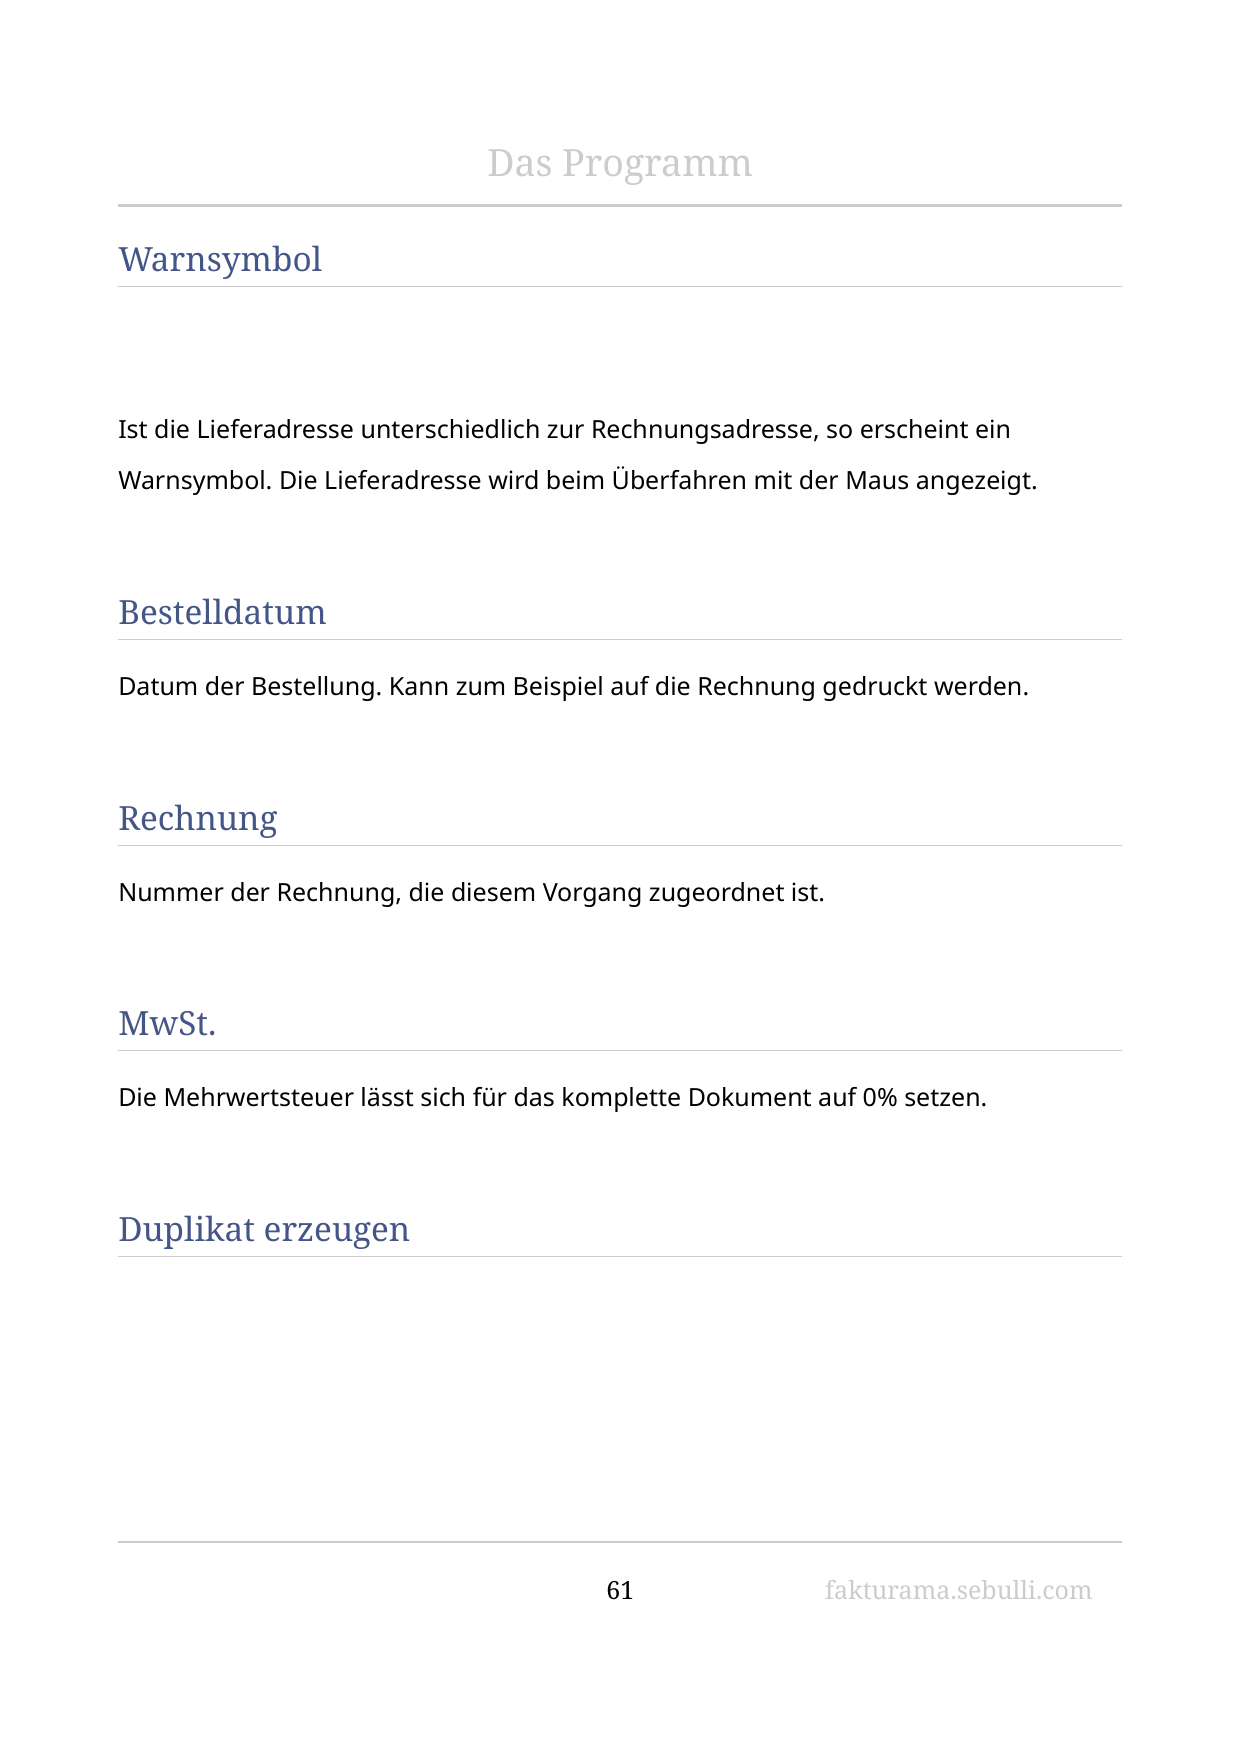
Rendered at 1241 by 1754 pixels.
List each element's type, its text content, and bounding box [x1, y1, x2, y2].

text Datum der Bestellung. Kann zum Beispiel auf die Rechnung gedruckt werden. [118, 668, 1122, 702]
text Ist die Lieferadresse unterschiedlich zur Rechnungsadresse, so erscheint ein Warnsymbol. Die Lieferadresse wird beim Überfahren mit der Maus angezeigt. [118, 412, 1122, 497]
text Nummer der Rechnung, die diesem Vorgang zugeordnet ist. [118, 874, 1122, 908]
text Die Mehrwertsteuer lässt sich für das komplette Dokument auf 0% setzen. [118, 1080, 1122, 1114]
subtitle Warnsymbol [118, 236, 1122, 286]
subtitle Duplikat erzeugen [118, 1206, 1122, 1256]
subtitle Rechnung [118, 794, 1122, 845]
subtitle Bestelldatum [118, 589, 1122, 639]
subtitle MwSt. [118, 1000, 1122, 1050]
